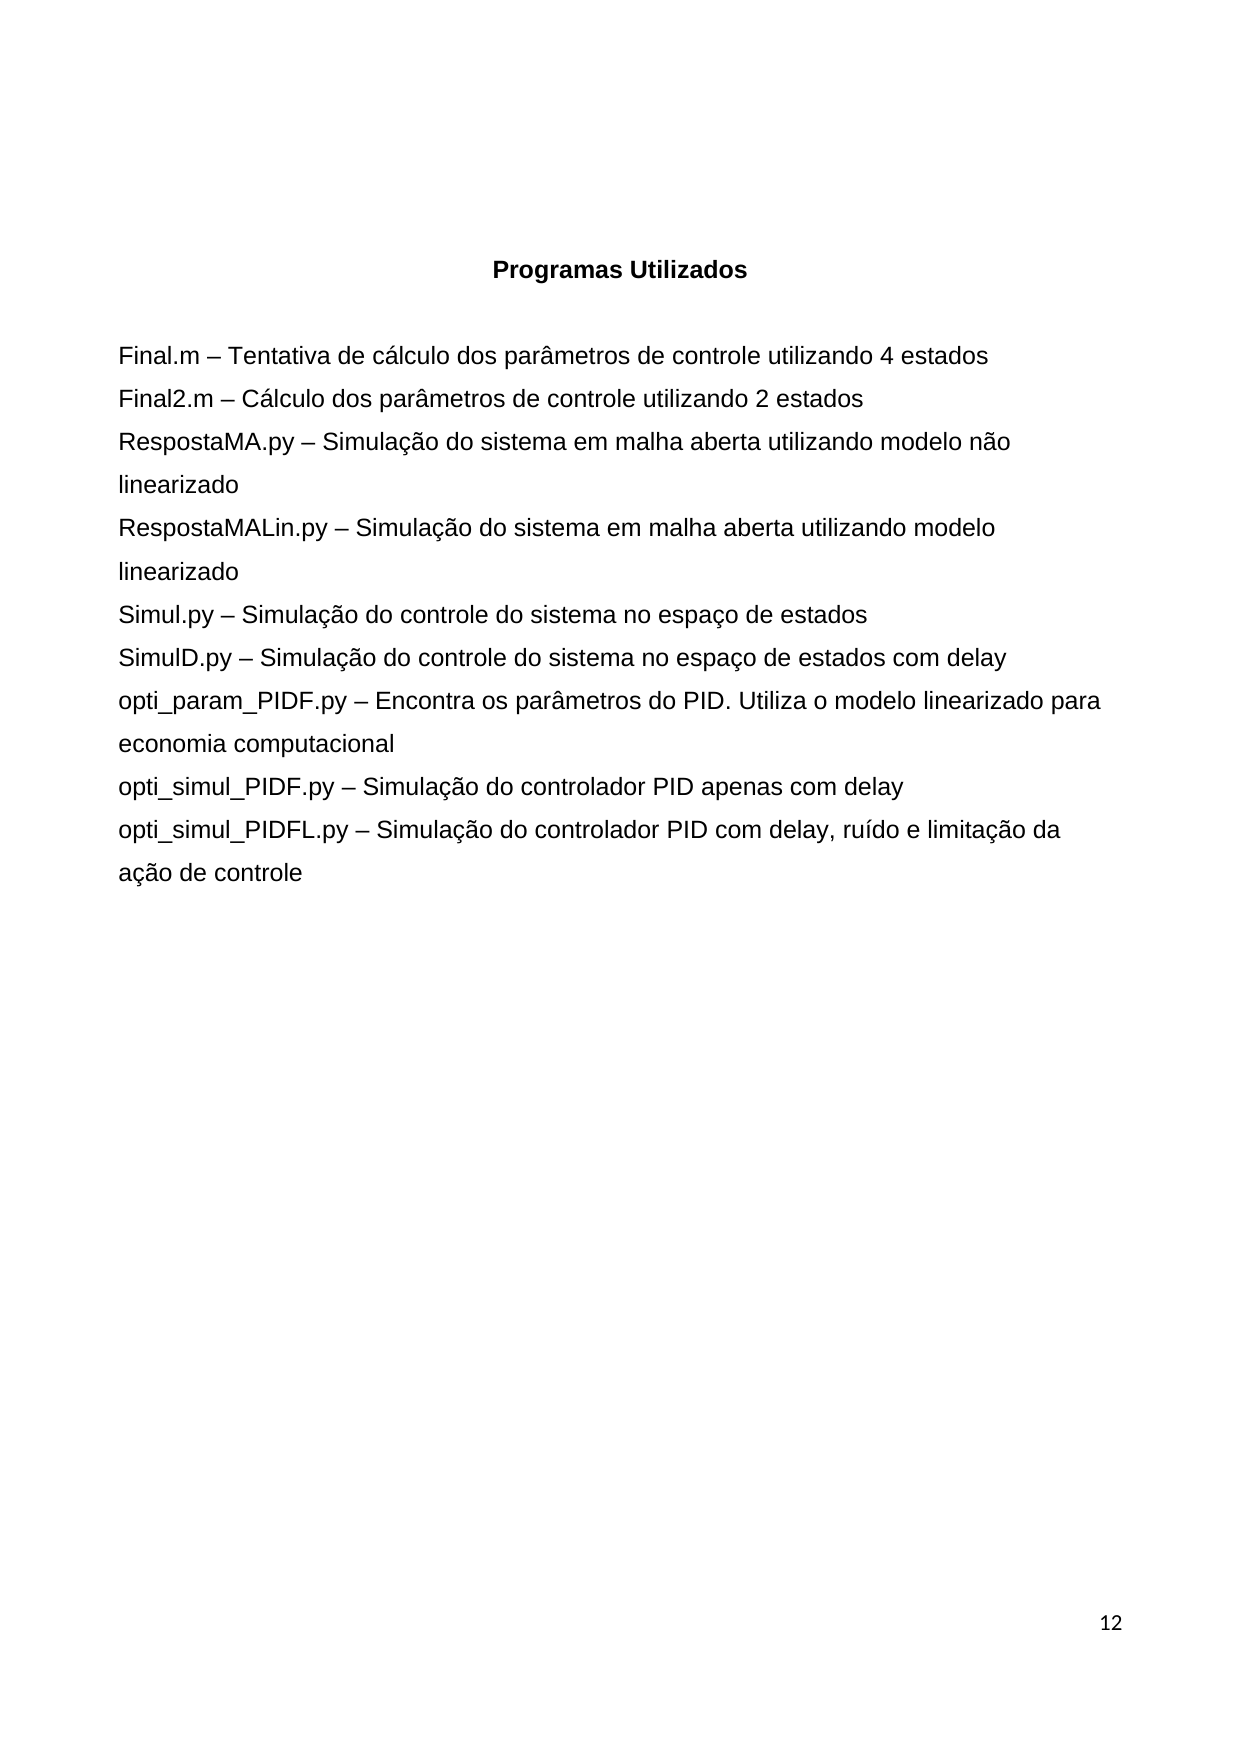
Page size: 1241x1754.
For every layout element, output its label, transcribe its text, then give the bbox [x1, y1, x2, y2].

text opti_simul_PIDF.py – Simulação do controlador PID apenas com delay [118, 772, 1122, 801]
text SimulD.py – Simulação do controle do sistema no espaço de estados com delay [118, 643, 1122, 672]
text opti_simul_PIDFL.py – Simulação do controlador PID com delay, ruído e limitação da ação de controle [118, 815, 1122, 887]
text RespostaMA.py – Simulação do sistema em malha aberta utilizando modelo não linearizado [118, 427, 1122, 499]
text Final2.m – Cálculo dos parâmetros de controle utilizando 2 estados [118, 384, 1122, 413]
text RespostaMALin.py – Simulação do sistema em malha aberta utilizando modelo linearizado [118, 513, 1122, 585]
text opti_param_PIDF.py – Encontra os parâmetros do PID. Utiliza o modelo linearizado para economia computacional [118, 686, 1122, 758]
text Simul.py – Simulação do controle do sistema no espaço de estados [118, 600, 1122, 628]
text Final.m – Tentativa de cálculo dos parâmetros de controle utilizando 4 estados [118, 341, 1122, 370]
text Programas Utilizados [118, 255, 1122, 283]
